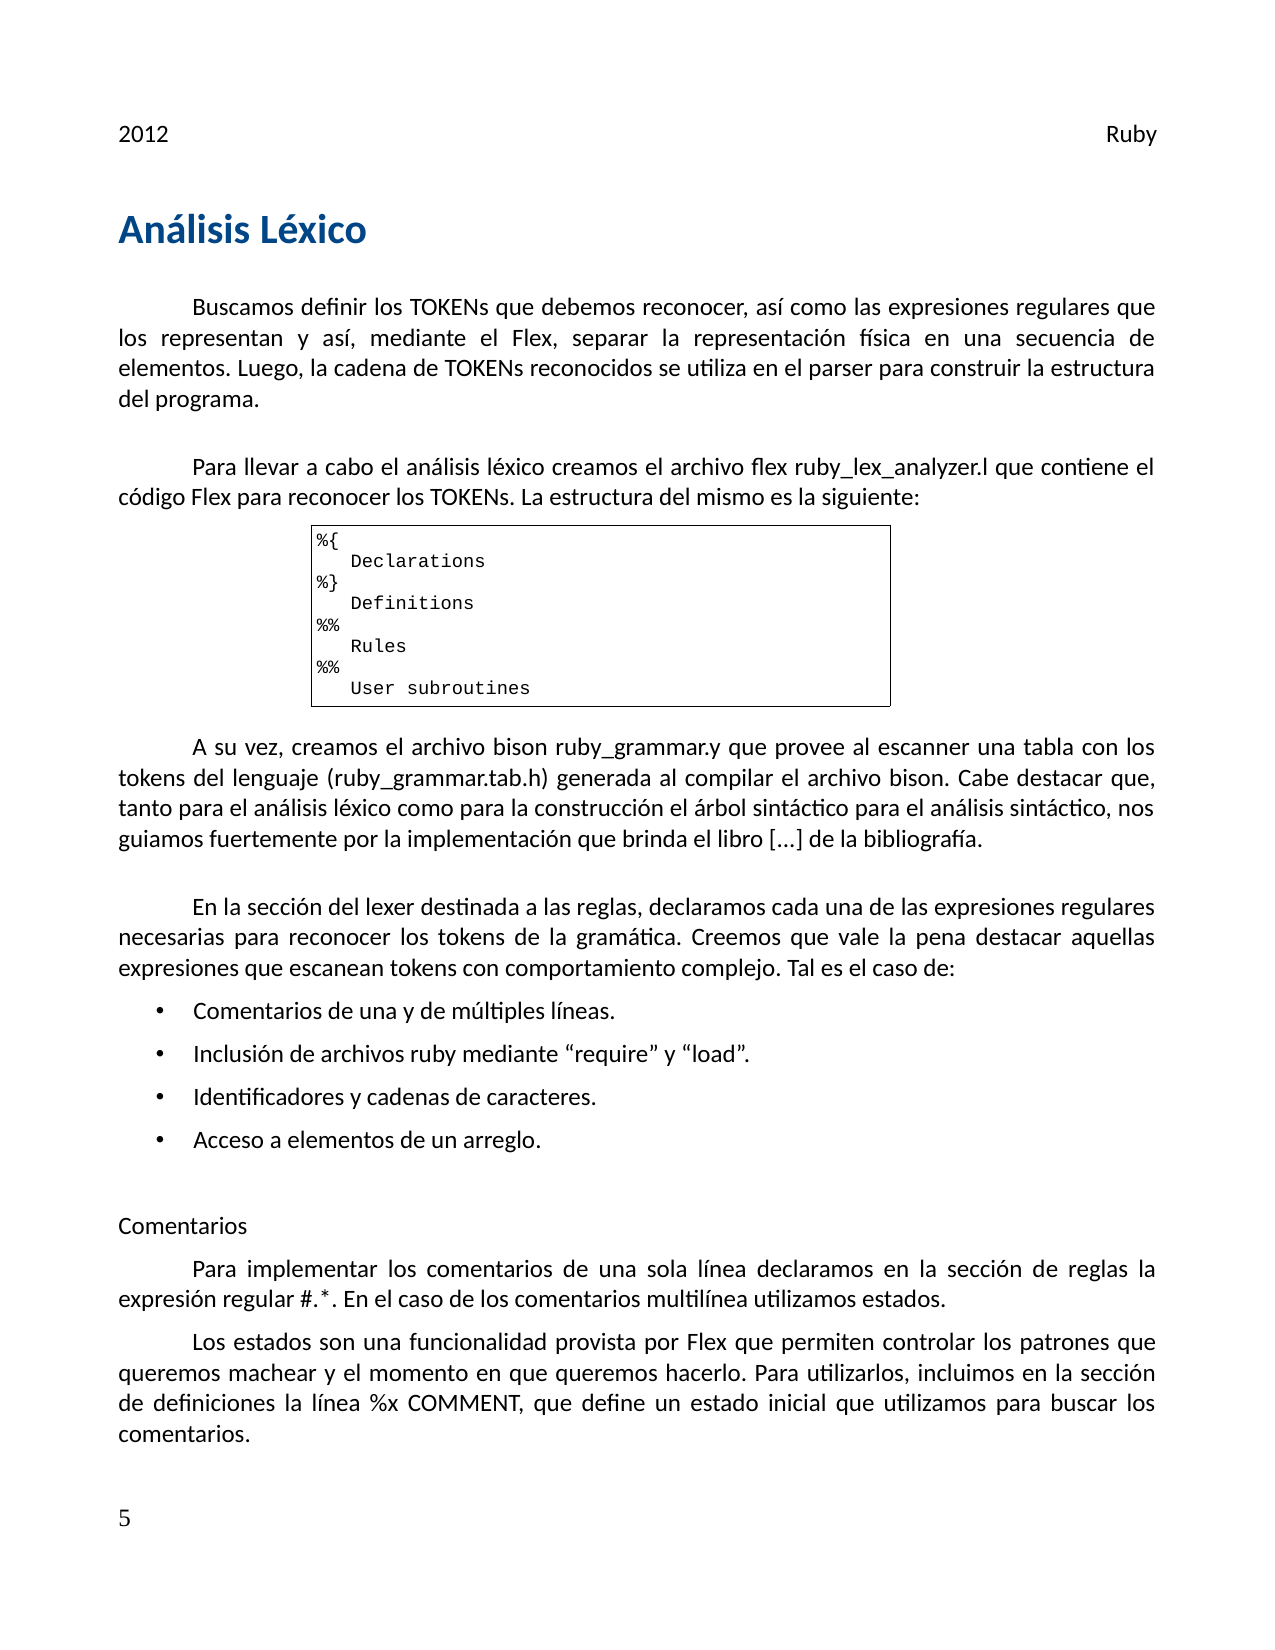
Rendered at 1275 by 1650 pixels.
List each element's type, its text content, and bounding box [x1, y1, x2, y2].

text Buscamos definir los TOKENs que debemos reconocer, así como las expresiones regulares que los representan y así, mediante el Flex, separar la representación física en una secuencia de elementos. Luego, la cadena de TOKENs reconocidos se utiliza en el parser para construir la estructura del programa. [118, 291, 1157, 413]
text Para implementar los comentarios de una sola línea declaramos en la sección de reglas la expresión regular #.*. En el caso de los comentarios multilínea utilizamos estados. [118, 1253, 1157, 1314]
text Comentarios [118, 1210, 1157, 1241]
list Comentarios de una y de múltiples líneas. [156, 995, 1157, 1025]
list Inclusión de archivos ruby mediante “require” y “load”. [156, 1038, 1157, 1068]
list Acceso a elementos de un arreglo. [156, 1124, 1157, 1154]
text A su vez, creamos el archivo bison ruby_grammar.y que provee al escanner una tabla con los tokens del lenguaje (ruby_grammar.tab.h) generada al compilar el archivo bison. Cabe destacar que, tanto para el análisis léxico como para la construcción el árbol sintáctico para el análisis sintáctico, nos guiamos fuertemente por la implementación que brinda el libro [...] de la bibliografía. [118, 731, 1157, 853]
list Identificadores y cadenas de caracteres. [156, 1081, 1157, 1111]
table_header %{ Declarations %} Definitions %% Rules %% User subroutines [312, 526, 890, 706]
text Para llevar a cabo el análisis léxico creamos el archivo flex ruby_lex_analyzer.l que contiene el código Flex para reconocer los TOKENs. La estructura del mismo es la siguiente: [118, 451, 1157, 512]
text En la sección del lexer destinada a las reglas, declaramos cada una de las expresiones regulares necesarias para reconocer los tokens de la gramática. Creemos que vale la pena destacar aquellas expresiones que escanean tokens con comportamiento complejo. Tal es el caso de: [118, 891, 1157, 982]
subtitle Análisis Léxico [118, 203, 1157, 254]
text Los estados son una funcionalidad provista por Flex que permiten controlar los patrones que queremos machear y el momento en que queremos hacerlo. Para utilizarlos, incluimos en la sección de definiciones la línea %x COMMENT, que define un estado inicial que utilizamos para buscar los comentarios. [118, 1327, 1157, 1449]
